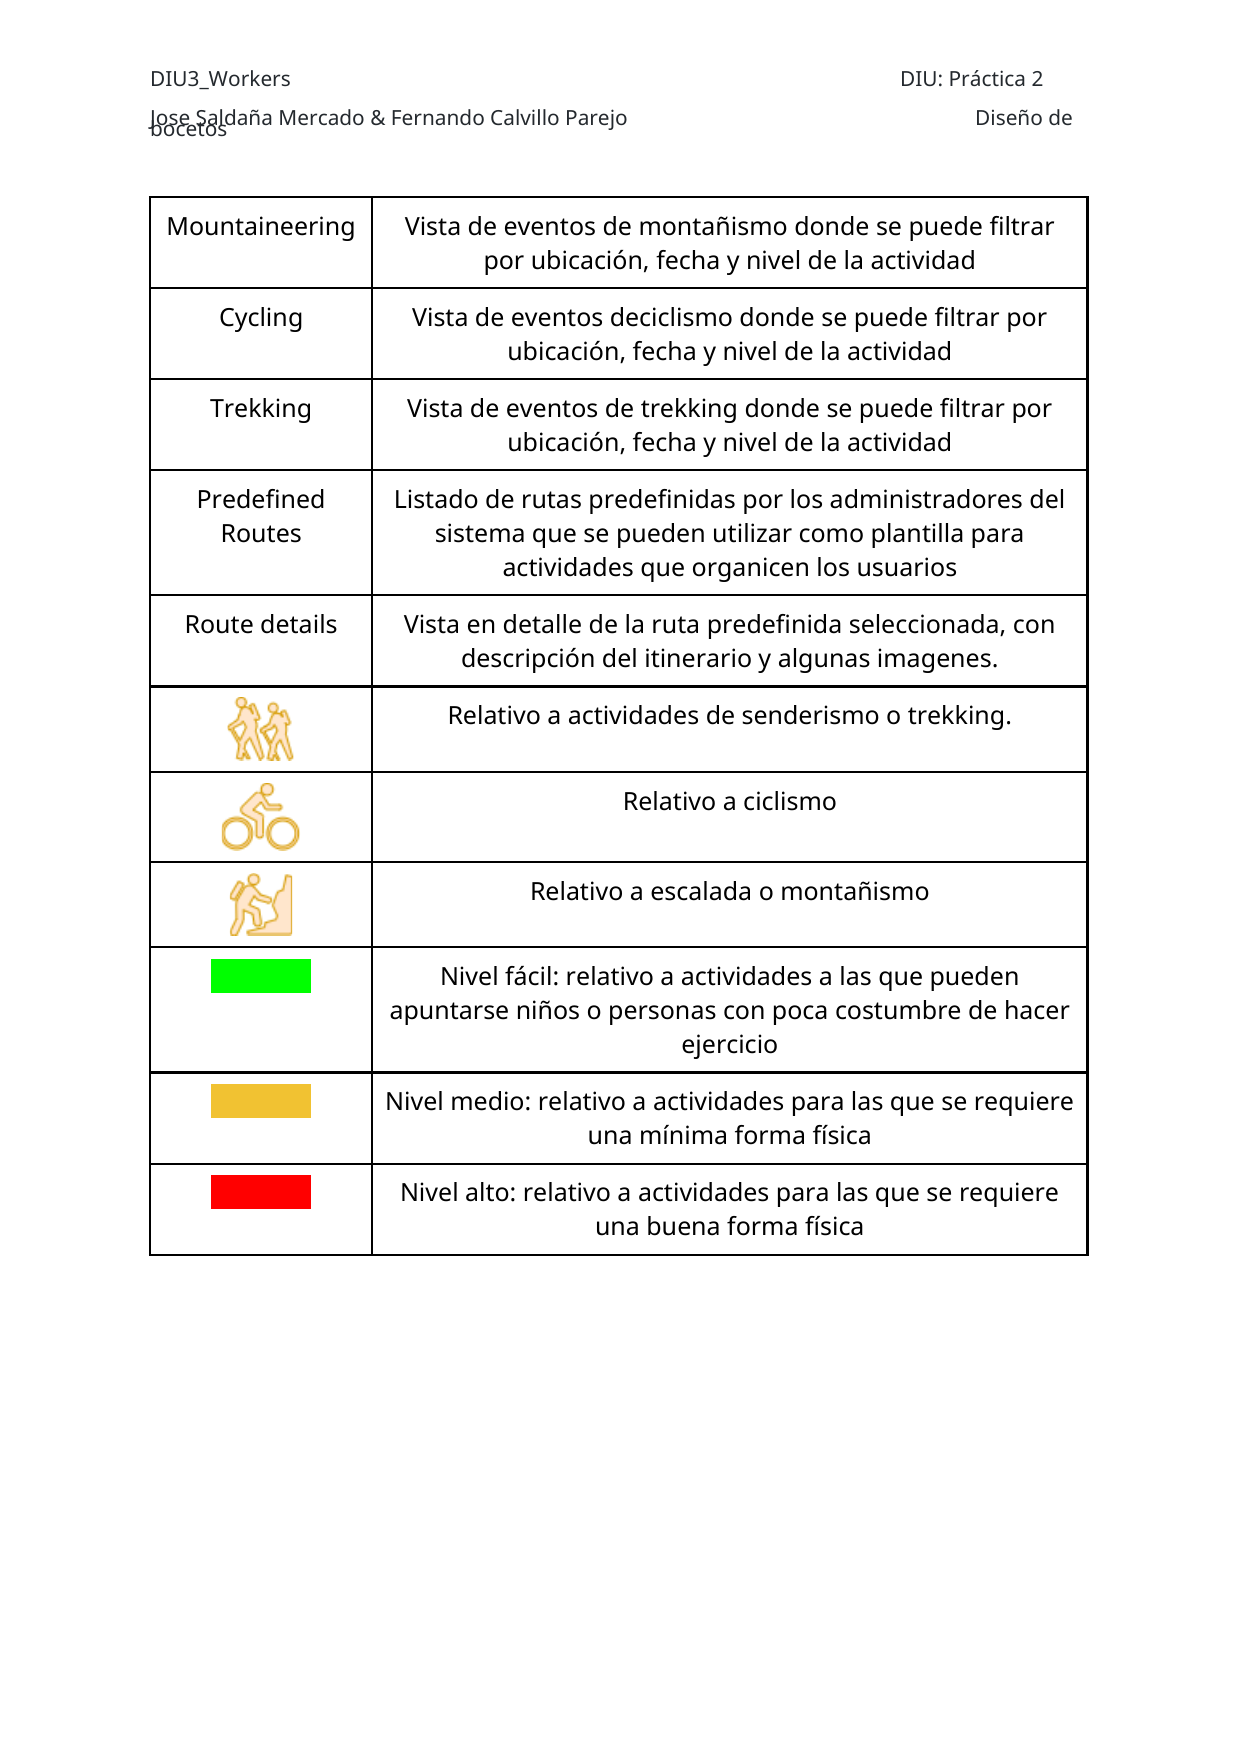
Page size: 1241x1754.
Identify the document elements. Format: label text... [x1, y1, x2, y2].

table_cell Cycling [151, 289, 371, 378]
table_cell Relativo a ciclismo [373, 773, 1086, 861]
table_cell Vista de eventos deciclismo donde se puede filtrar por ubicación, fecha y nivel de la actividad [373, 289, 1086, 378]
table_cell Listado de rutas predefinidas por los administradores del sistema que se pueden utilizar como plantilla para actividades que organicen los usuarios [373, 471, 1086, 594]
table_cell Nivel alto: relativo a actividades para las que se requiere una buena forma física [373, 1165, 1086, 1253]
table_cell Vista de eventos de trekking donde se puede filtrar por ubicación, fecha y nivel de la actividad [373, 380, 1086, 469]
table_cell Route details [151, 596, 371, 685]
table_cell Vista de eventos de montañismo donde se puede filtrar por ubicación, fecha y nivel de la actividad [373, 198, 1086, 287]
table_cell [151, 688, 371, 771]
table_cell [151, 773, 371, 861]
table_cell …………... [151, 948, 371, 1071]
table_cell [151, 863, 371, 946]
picture [229, 873, 293, 936]
table_cell Nivel fácil: relativo a actividades a las que pueden apuntarse niños o personas con poca costumbre de hacer ejercicio [373, 948, 1086, 1071]
table_cell …………... [151, 1165, 371, 1253]
table_cell Nivel medio: relativo a actividades para las que se requiere una mínima forma física [373, 1074, 1086, 1162]
picture [227, 697, 295, 761]
table_cell Trekking [151, 380, 371, 469]
table_cell Vista en detalle de la ruta predefinida seleccionada, con descripción del itinerario y algunas imagenes. [373, 596, 1086, 685]
table_cell Mountaineering [151, 198, 371, 287]
table_cell Relativo a actividades de senderismo o trekking. [373, 688, 1086, 771]
table_cell …………... [151, 1074, 371, 1162]
picture [221, 783, 300, 851]
table_cell Relativo a escalada o montañismo [373, 863, 1086, 946]
table_cell Predefined Routes [151, 471, 371, 594]
